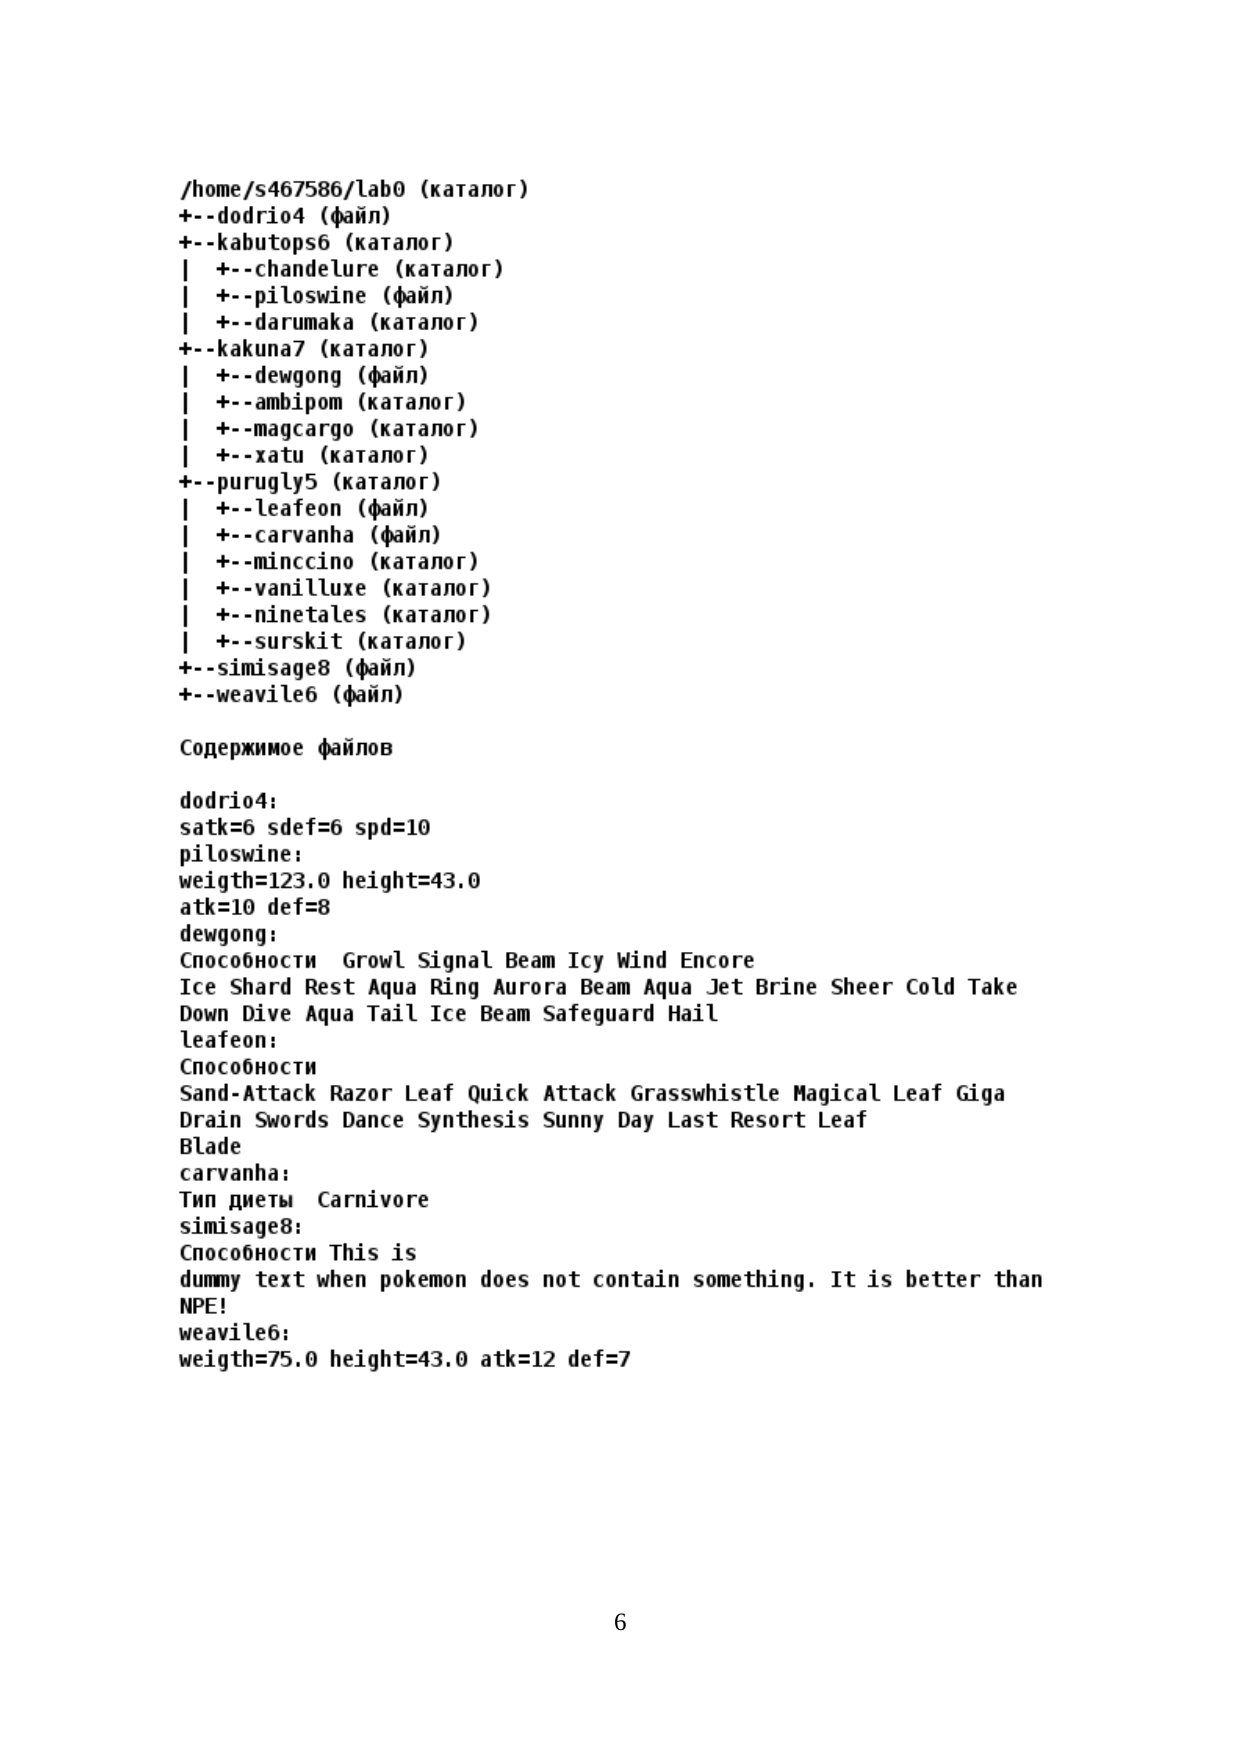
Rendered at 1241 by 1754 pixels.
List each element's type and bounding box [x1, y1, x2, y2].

picture [156, 158, 1084, 1378]
